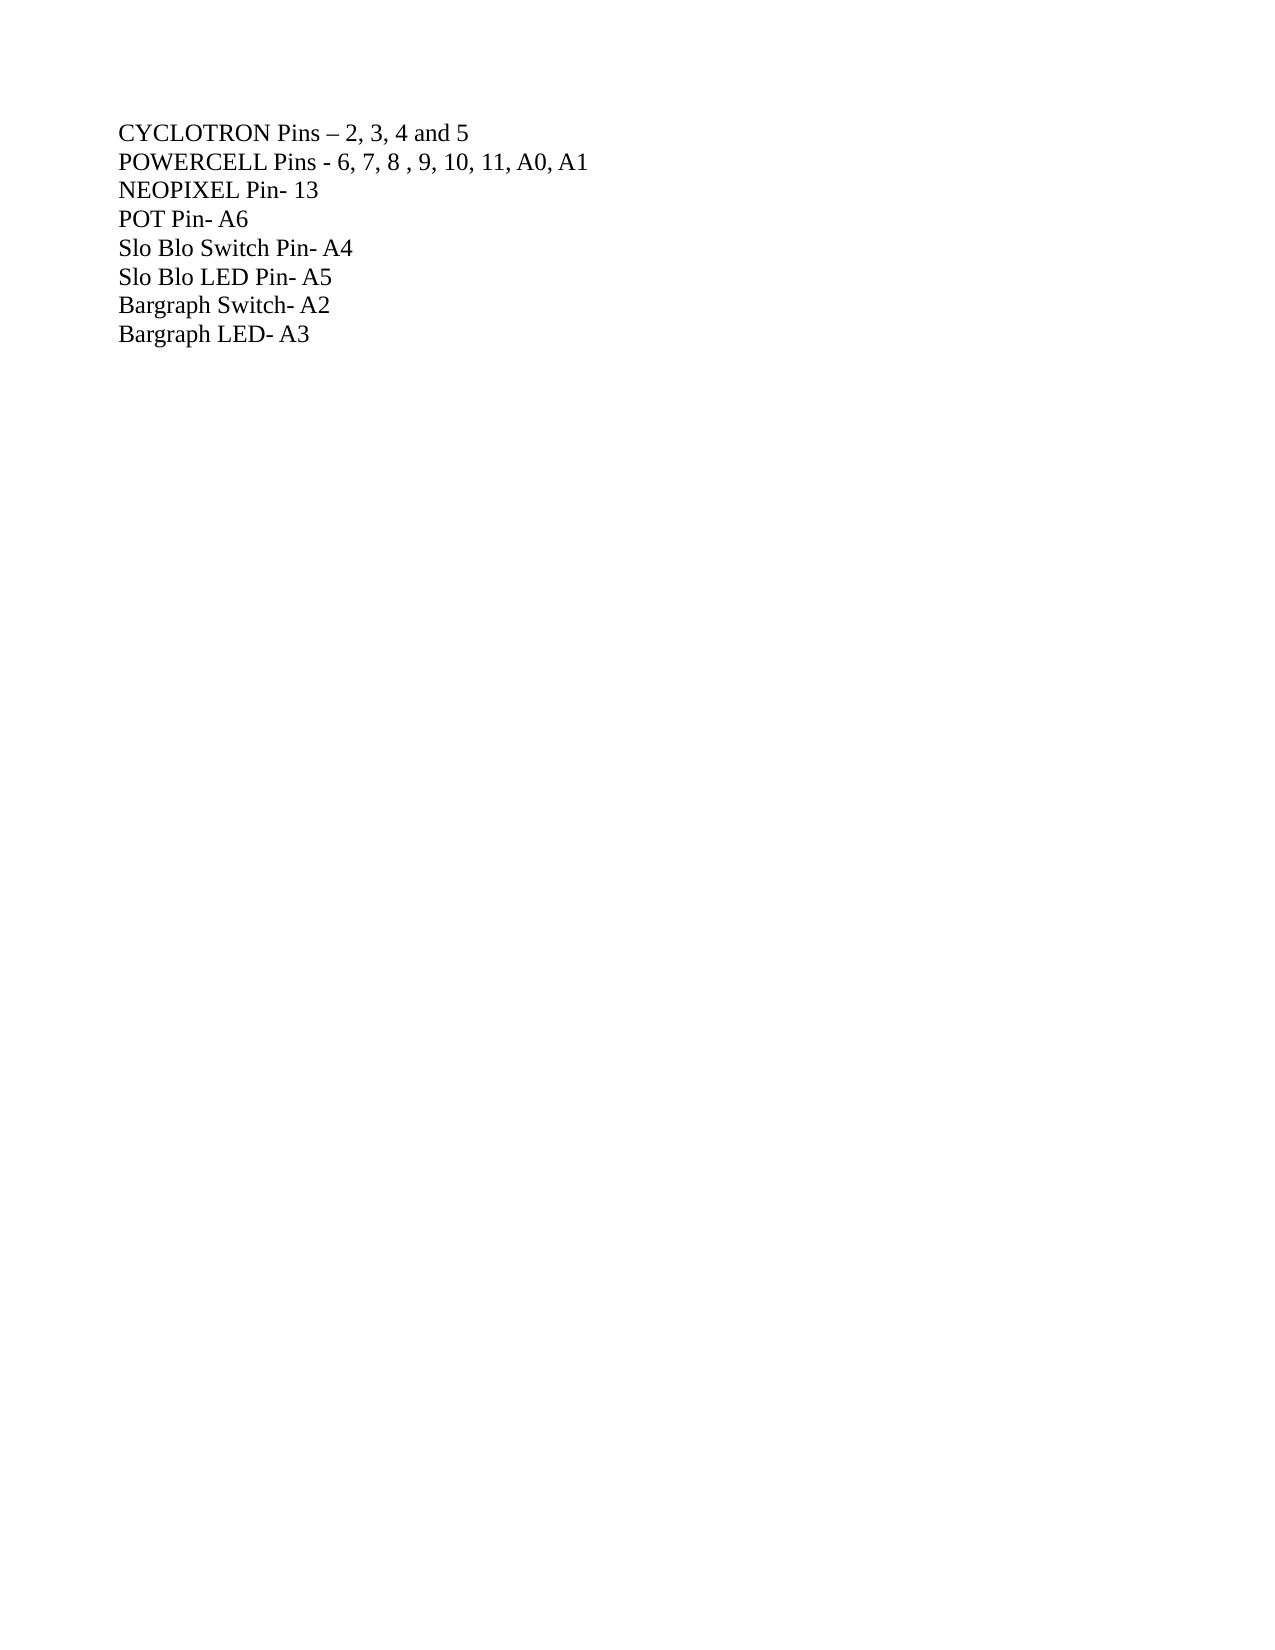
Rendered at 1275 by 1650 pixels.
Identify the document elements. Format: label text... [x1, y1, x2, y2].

text Slo Blo Switch Pin- A4 [118, 233, 1157, 262]
text POT Pin- A6 [118, 204, 1157, 233]
text Bargraph LED- A3 [118, 319, 1157, 348]
text CYCLOTRON Pins – 2, 3, 4 and 5 [118, 118, 1157, 147]
text Slo Blo LED Pin- A5 [118, 262, 1157, 291]
text POWERCELL Pins - 6, 7, 8 , 9, 10, 11, A0, A1 [118, 147, 1157, 176]
text Bargraph Switch- A2 [118, 291, 1157, 319]
text NEOPIXEL Pin- 13 [118, 176, 1157, 204]
